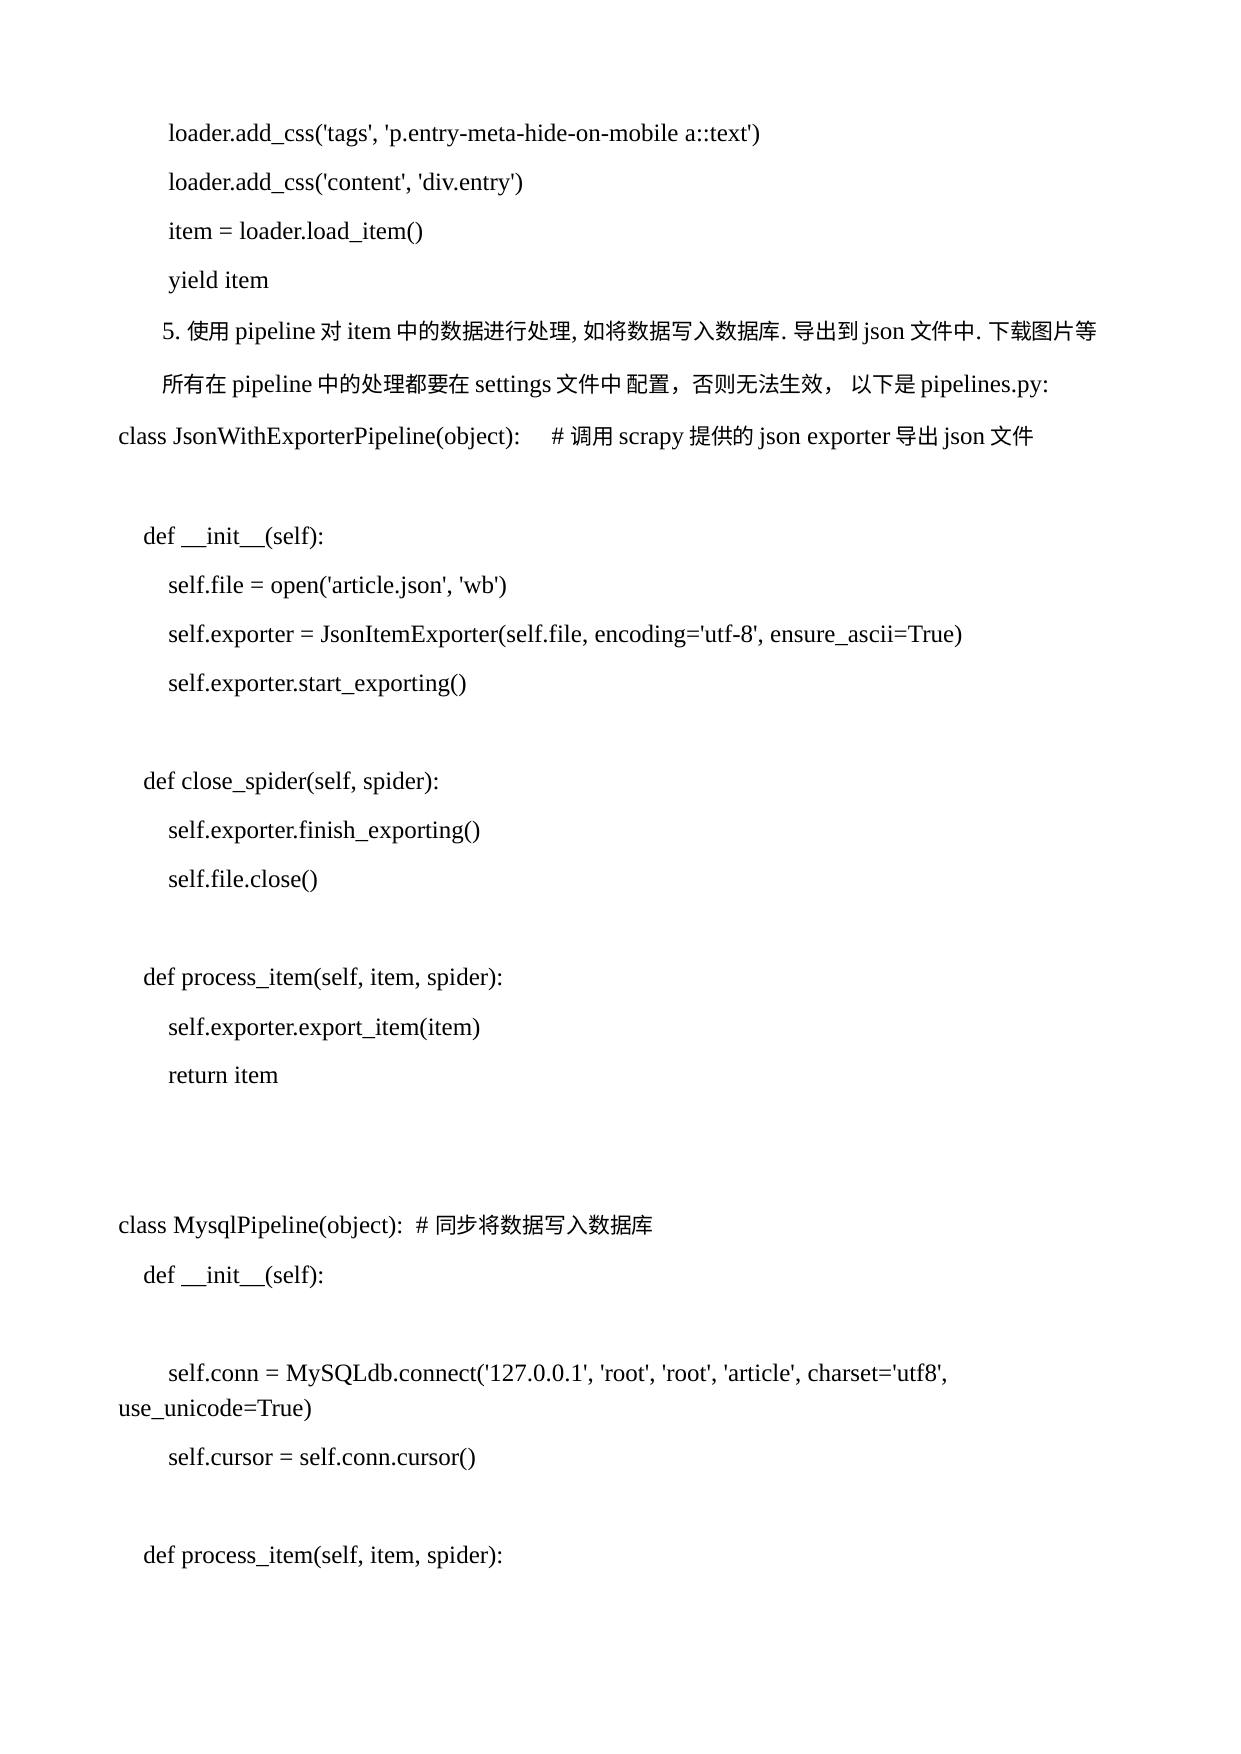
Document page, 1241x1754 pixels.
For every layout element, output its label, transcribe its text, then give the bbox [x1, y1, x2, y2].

text class MysqlPipeline(object): # 同步将数据写入数据库 [118, 1208, 1122, 1239]
text self.exporter.finish_exporting() [118, 815, 1122, 844]
text self.file.close() [118, 864, 1122, 893]
text class JsonWithExporterPipeline(object): # 调用scrapy提供的json exporter导出json文件 [118, 419, 1122, 451]
text item = loader.load_item() [118, 216, 1122, 245]
text loader.add_css('content', 'div.entry') [118, 167, 1122, 196]
text loader.add_css('tags', 'p.entry-meta-hide-on-mobile a::text') [118, 118, 1122, 147]
text def process_item(self, item, spider): [118, 962, 1122, 991]
text yield item [118, 265, 1122, 294]
text def close_spider(self, spider): [118, 766, 1122, 795]
text self.file = open('article.json', 'wb') [118, 570, 1122, 599]
text def __init__(self): [118, 521, 1122, 550]
text def process_item(self, item, spider): [118, 1540, 1122, 1569]
text self.conn = MySQLdb.connect('127.0.0.1', 'root', 'root', 'article', charset='utf8', use_unicode=True) [118, 1358, 1122, 1422]
text self.exporter.start_exporting() [118, 668, 1122, 697]
text def __init__(self): [118, 1260, 1122, 1289]
text 5. 使用pipeline对item中的数据进行处理, 如将数据写入数据库. 导出到json文件中. 下载图片等 [118, 314, 1122, 346]
text 所有在pipeline中的处理都要在settings文件中 配置，否则无法生效， 以下是pipelines.py: [118, 367, 1122, 398]
text self.exporter.export_item(item) [118, 1012, 1122, 1040]
text self.exporter = JsonItemExporter(self.file, encoding='utf-8', ensure_ascii=True) [118, 619, 1122, 648]
text return item [118, 1061, 1122, 1089]
text self.cursor = self.conn.cursor() [118, 1442, 1122, 1471]
